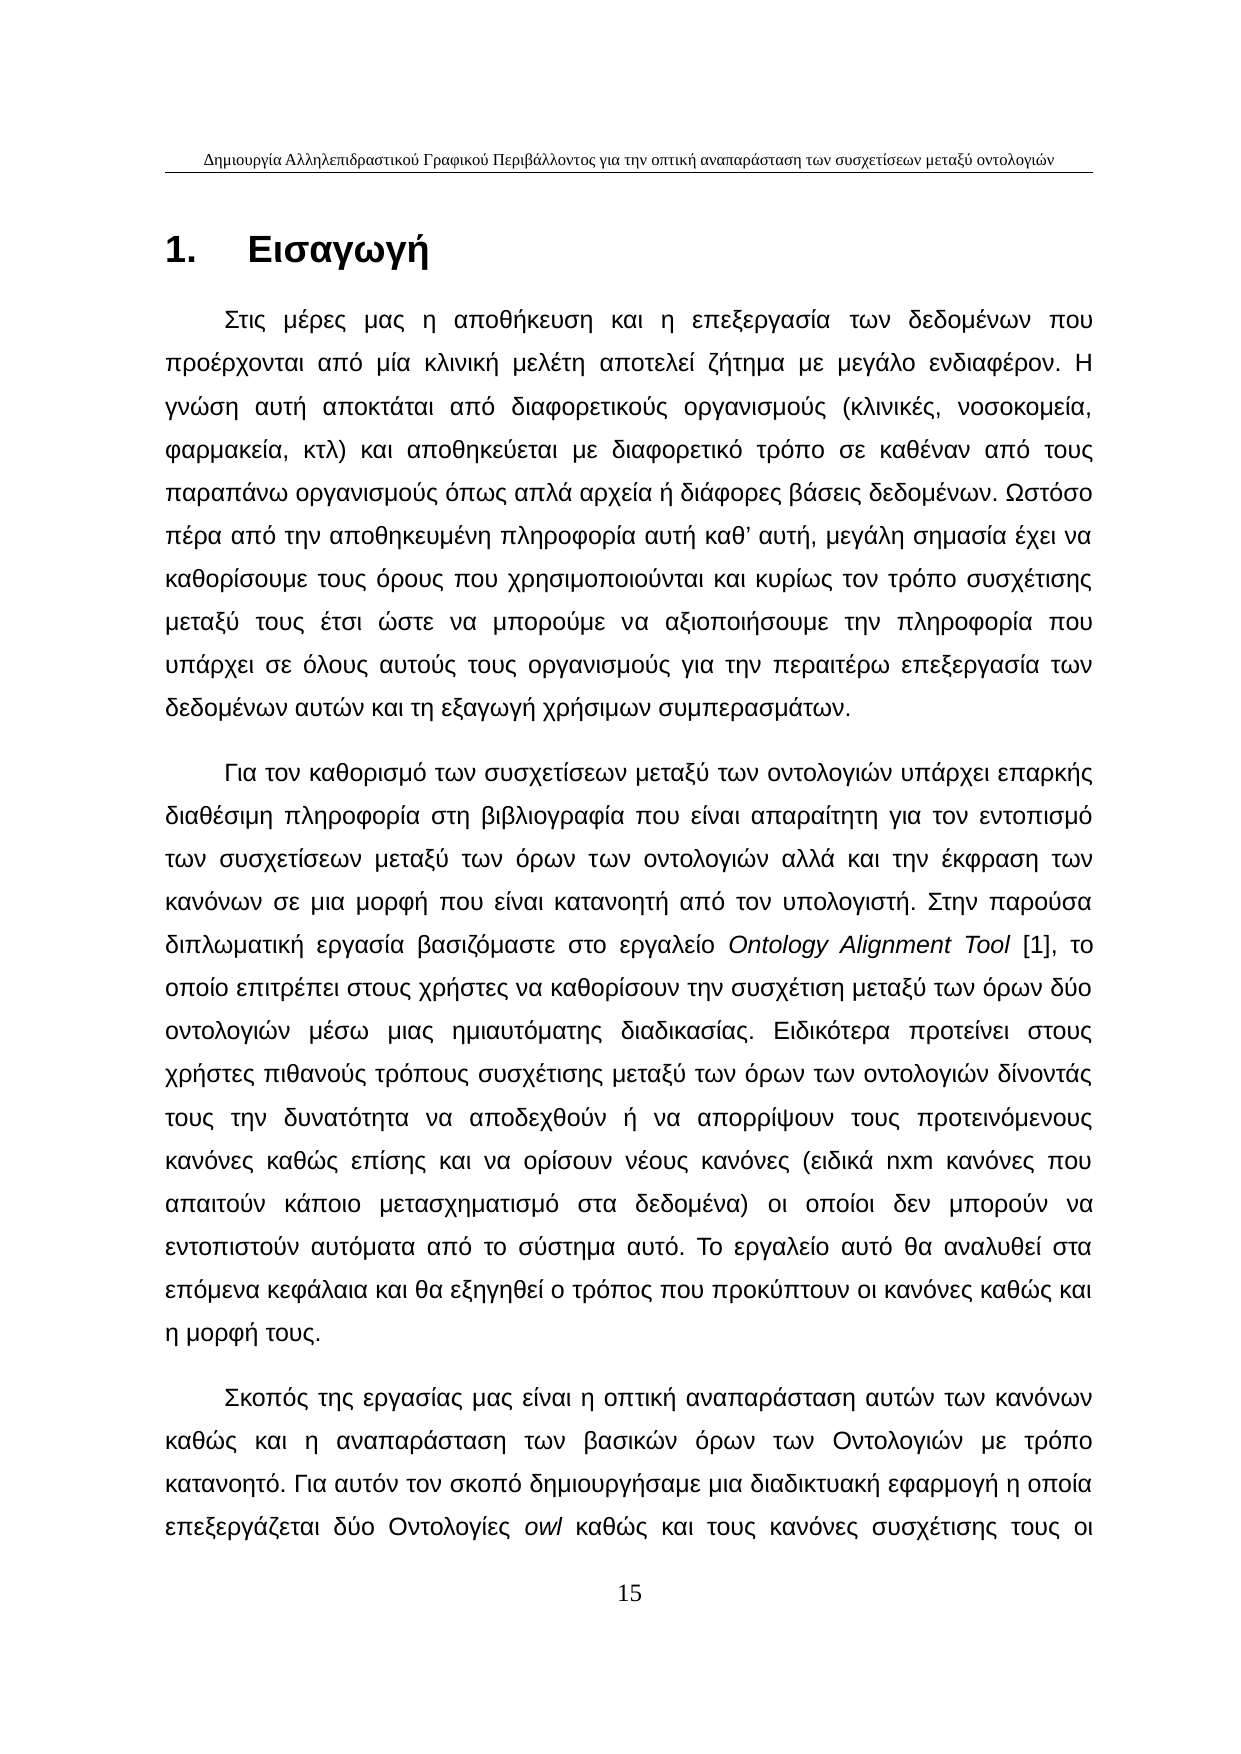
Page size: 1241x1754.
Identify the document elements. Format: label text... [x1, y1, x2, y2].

subtitle Εισαγωγή [165, 227, 1093, 271]
text Στις μέρες μας η αποθήκευση και η επεξεργασία των δεδομένων που προέρχονται από μία κλινική μελέτη αποτελεί ζήτημα με μεγάλο ενδιαφέρον. Η γνώση αυτή αποκτάται από διαφορετικούς οργανισμούς (κλινικές, νοσοκομεία, φαρμακεία, κτλ) και αποθηκεύεται με διαφορετικό τρόπο σε καθέναν από τους παραπάνω οργανισμούς όπως απλά αρχεία ή διάφορες βάσεις δεδομένων. Ωστόσο πέρα από την αποθηκευμένη πληροφορία αυτή καθ’ αυτή, μεγάλη σημασία έχει να καθορίσουμε τους όρους που χρησιμοποιούνται και κυρίως τον τρόπο συσχέτισης μεταξύ τους έτσι ώστε να μπορούμε να αξιοποιήσουμε την πληροφορία που υπάρχει σε όλους αυτούς τους οργανισμούς για την περαιτέρω επεξεργασία των δεδομένων αυτών και τη εξαγωγή χρήσιμων συμπερασμάτων. [165, 305, 1093, 722]
text Σκοπός της εργασίας μας είναι η οπτική αναπαράσταση αυτών των κανόνων καθώς και η αναπαράσταση των βασικών όρων των Οντολογιών με τρόπο κατανοητό. Για αυτόν τον σκοπό δημιουργήσαμε μια διαδικτυακή εφαρμογή η οποία επεξεργάζεται δύο Οντολογίες owl καθώς και τους κανόνες συσχέτισης τους οι [165, 1382, 1093, 1541]
text Για τον καθορισμό των συσχετίσεων μεταξύ των οντολογιών υπάρχει επαρκής διαθέσιμη πληροφορία στη βιβλιογραφία που είναι απαραίτητη για τον εντοπισμό των συσχετίσεων μεταξύ των όρων των οντολογιών αλλά και την έκφραση των κανόνων σε μια μορφή που είναι κατανοητή από τον υπολογιστή. Στην παρούσα διπλωματική εργασία βασιζόμαστε στο εργαλείο Ontology Alignment Tool [1], το οποίο επιτρέπει στους χρήστες να καθορίσουν την συσχέτιση μεταξύ των όρων δύο οντολογιών μέσω μιας ημιαυτόματης διαδικασίας. Ειδικότερα προτείνει στους χρήστες πιθανούς τρόπους συσχέτισης μεταξύ των όρων των οντολογιών δίνοντάς τους την δυνατότητα να αποδεχθούν ή να απορρίψουν τους προτεινόμενους κανόνες καθώς επίσης και να ορίσουν νέους κανόνες (ειδικά nxm κανόνες που απαιτούν κάποιο μετασχηματισμό στα δεδομένα) οι οποίοι δεν μπορούν να εντοπιστούν αυτόματα από το σύστημα αυτό. Το εργαλείο αυτό θα αναλυθεί στα επόμενα κεφάλαια και θα εξηγηθεί ο τρόπος που προκύπτουν οι κανόνες καθώς και η μορφή τους. [165, 758, 1093, 1347]
